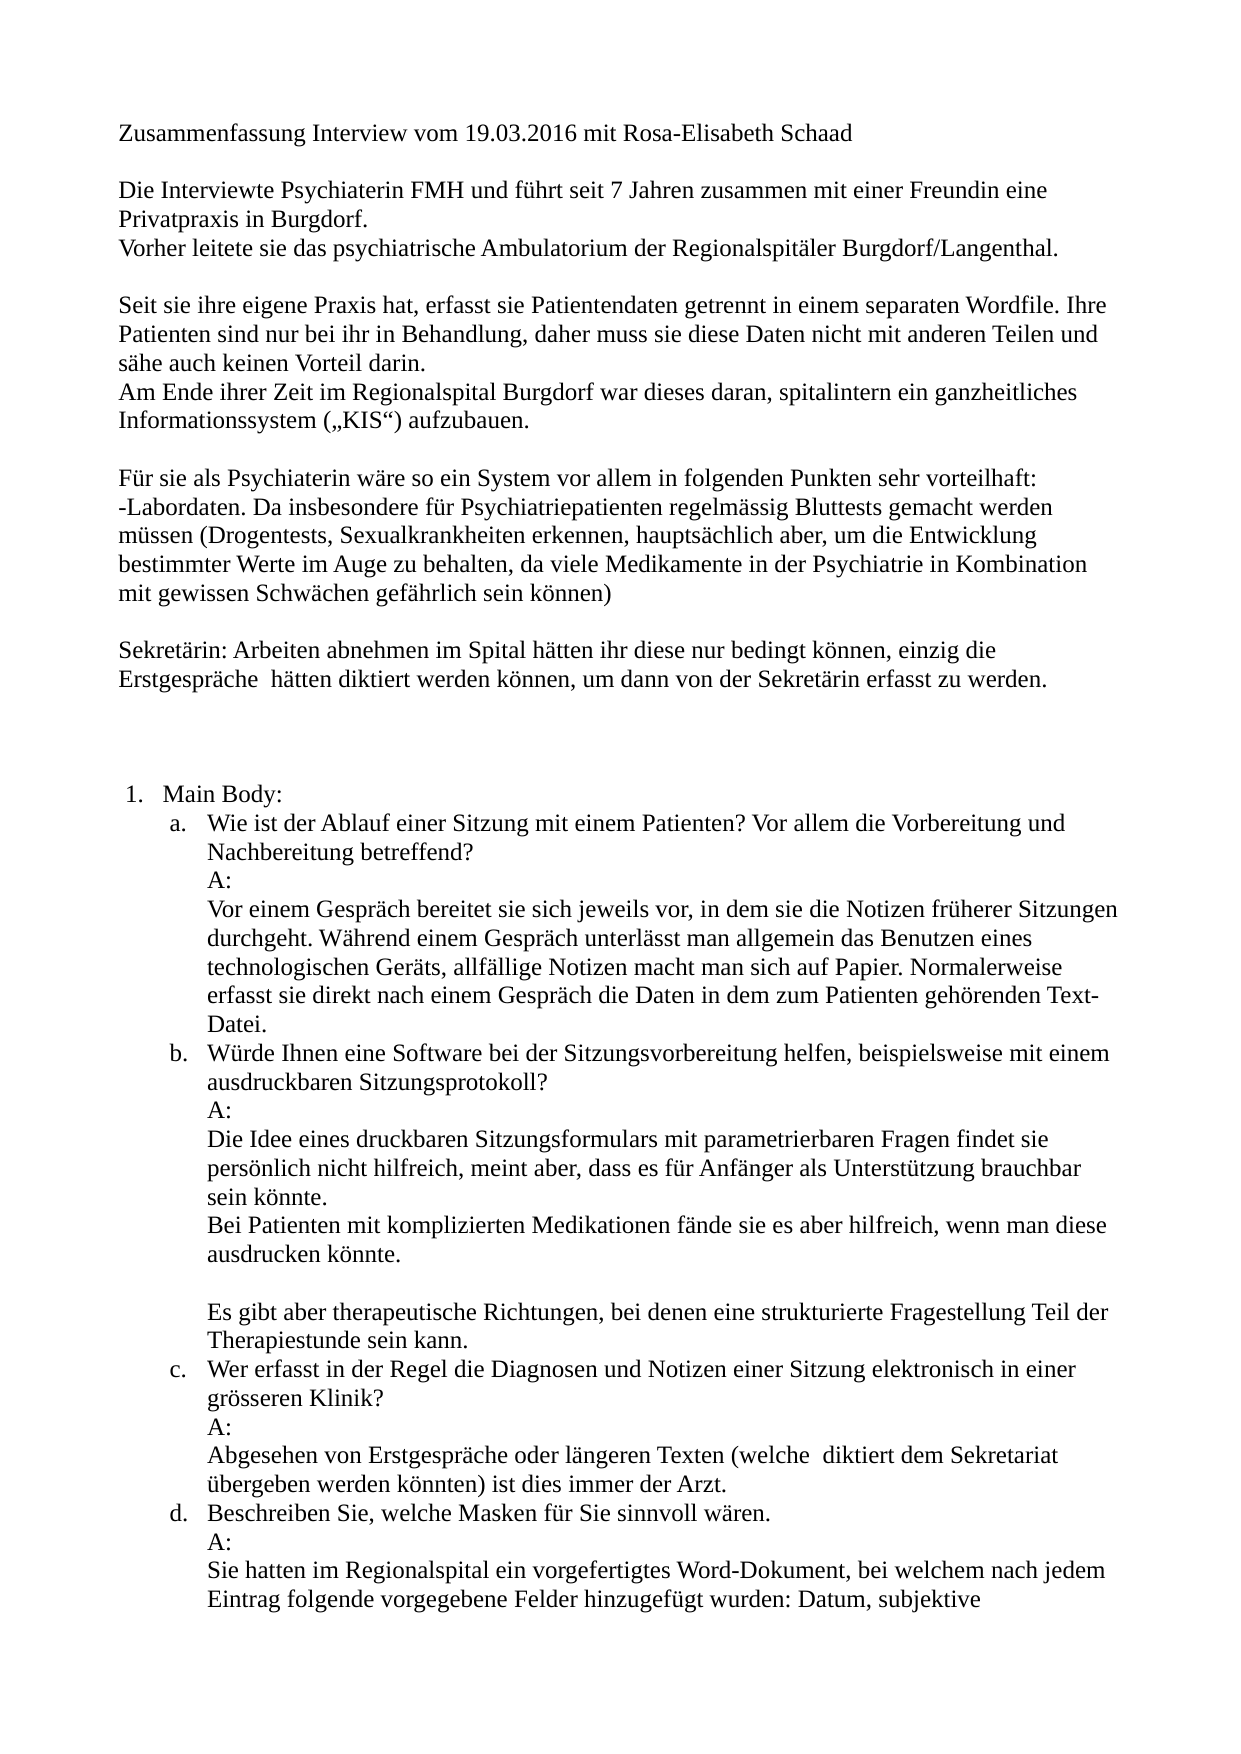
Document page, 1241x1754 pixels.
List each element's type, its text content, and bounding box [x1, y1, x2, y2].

text Sekretärin: Arbeiten abnehmen im Spital hätten ihr diese nur bedingt können, einzig die Erstgespräche hätten diktiert werden können, um dann von der Sekretärin erfasst zu werden. [118, 636, 1122, 693]
text Zusammenfassung Interview vom 19.03.2016 mit Rosa-Elisabeth Schaad [118, 118, 1122, 147]
text Am Ende ihrer Zeit im Regionalspital Burgdorf war dieses daran, spitalintern ein ganzheitliches Informationssystem („KIS“) aufzubauen. [118, 377, 1122, 434]
text Für sie als Psychiaterin wäre so ein System vor allem in folgenden Punkten sehr vorteilhaft: [118, 463, 1122, 492]
list A: [169, 1096, 1122, 1124]
list Wer erfasst in der Regel die Diagnosen und Notizen einer Sitzung elektronisch in einer grösseren Klinik? [169, 1354, 1122, 1412]
list Wie ist der Ablauf einer Sitzung mit einem Patienten? Vor allem die Vorbereitung und Nachbereitung betreffend? [169, 808, 1122, 866]
list Abgesehen von Erstgespräche oder längeren Texten (welche diktiert dem Sekretariat übergeben werden könnten) ist dies immer der Arzt. [169, 1441, 1122, 1498]
list Main Body: [125, 779, 1122, 808]
list A: [169, 1527, 1122, 1556]
text -Labordaten. Da insbesondere für Psychiatriepatienten regelmässig Bluttests gemacht werden müssen (Drogentests, Sexualkrankheiten erkennen, hauptsächlich aber, um die Entwicklung bestimmter Werte im Auge zu behalten, da viele Medikamente in der Psychiatrie in Kombination mit gewissen Schwächen gefährlich sein können) [118, 492, 1122, 607]
list Würde Ihnen eine Software bei der Sitzungsvorbereitung helfen, beispielsweise mit einem ausdruckbaren Sitzungsprotokoll? [169, 1038, 1122, 1096]
text Es gibt aber therapeutische Richtungen, bei denen eine strukturierte Fragestellung Teil der Therapiestunde sein kann. [169, 1297, 1122, 1354]
list Die Idee eines druckbaren Sitzungsformulars mit parametrierbaren Fragen findet sie persönlich nicht hilfreich, meint aber, dass es für Anfänger als Unterstützung brauchbar sein könnte. [169, 1124, 1122, 1211]
list Bei Patienten mit komplizierten Medikationen fände sie es aber hilfreich, wenn man diese ausdrucken könnte. [169, 1211, 1122, 1268]
list Beschreiben Sie, welche Masken für Sie sinnvoll wären. [169, 1498, 1122, 1527]
list Vor einem Gespräch bereitet sie sich jeweils vor, in dem sie die Notizen früherer Sitzungen durchgeht. Während einem Gespräch unterlässt man allgemein das Benutzen eines technologischen Geräts, allfällige Notizen macht man sich auf Papier. Normalerweise erfasst sie direkt nach einem Gespräch die Daten in dem zum Patienten gehörenden Text-Datei. [169, 894, 1122, 1038]
text Seit sie ihre eigene Praxis hat, erfasst sie Patientendaten getrennt in einem separaten Wordfile. Ihre Patienten sind nur bei ihr in Behandlung, daher muss sie diese Daten nicht mit anderen Teilen und sähe auch keinen Vorteil darin. [118, 291, 1122, 377]
list A: [169, 1412, 1122, 1441]
text Vorher leitete sie das psychiatrische Ambulatorium der Regionalspitäler Burgdorf/Langenthal. [118, 233, 1122, 262]
list Sie hatten im Regionalspital ein vorgefertigtes Word-Dokument, bei welchem nach jedem Eintrag folgende vorgegebene Felder hinzugefügt wurden: Datum, subjektive [169, 1556, 1122, 1613]
text Die Interviewte Psychiaterin FMH und führt seit 7 Jahren zusammen mit einer Freundin eine Privatpraxis in Burgdorf. [118, 176, 1122, 233]
list A: [169, 866, 1122, 894]
